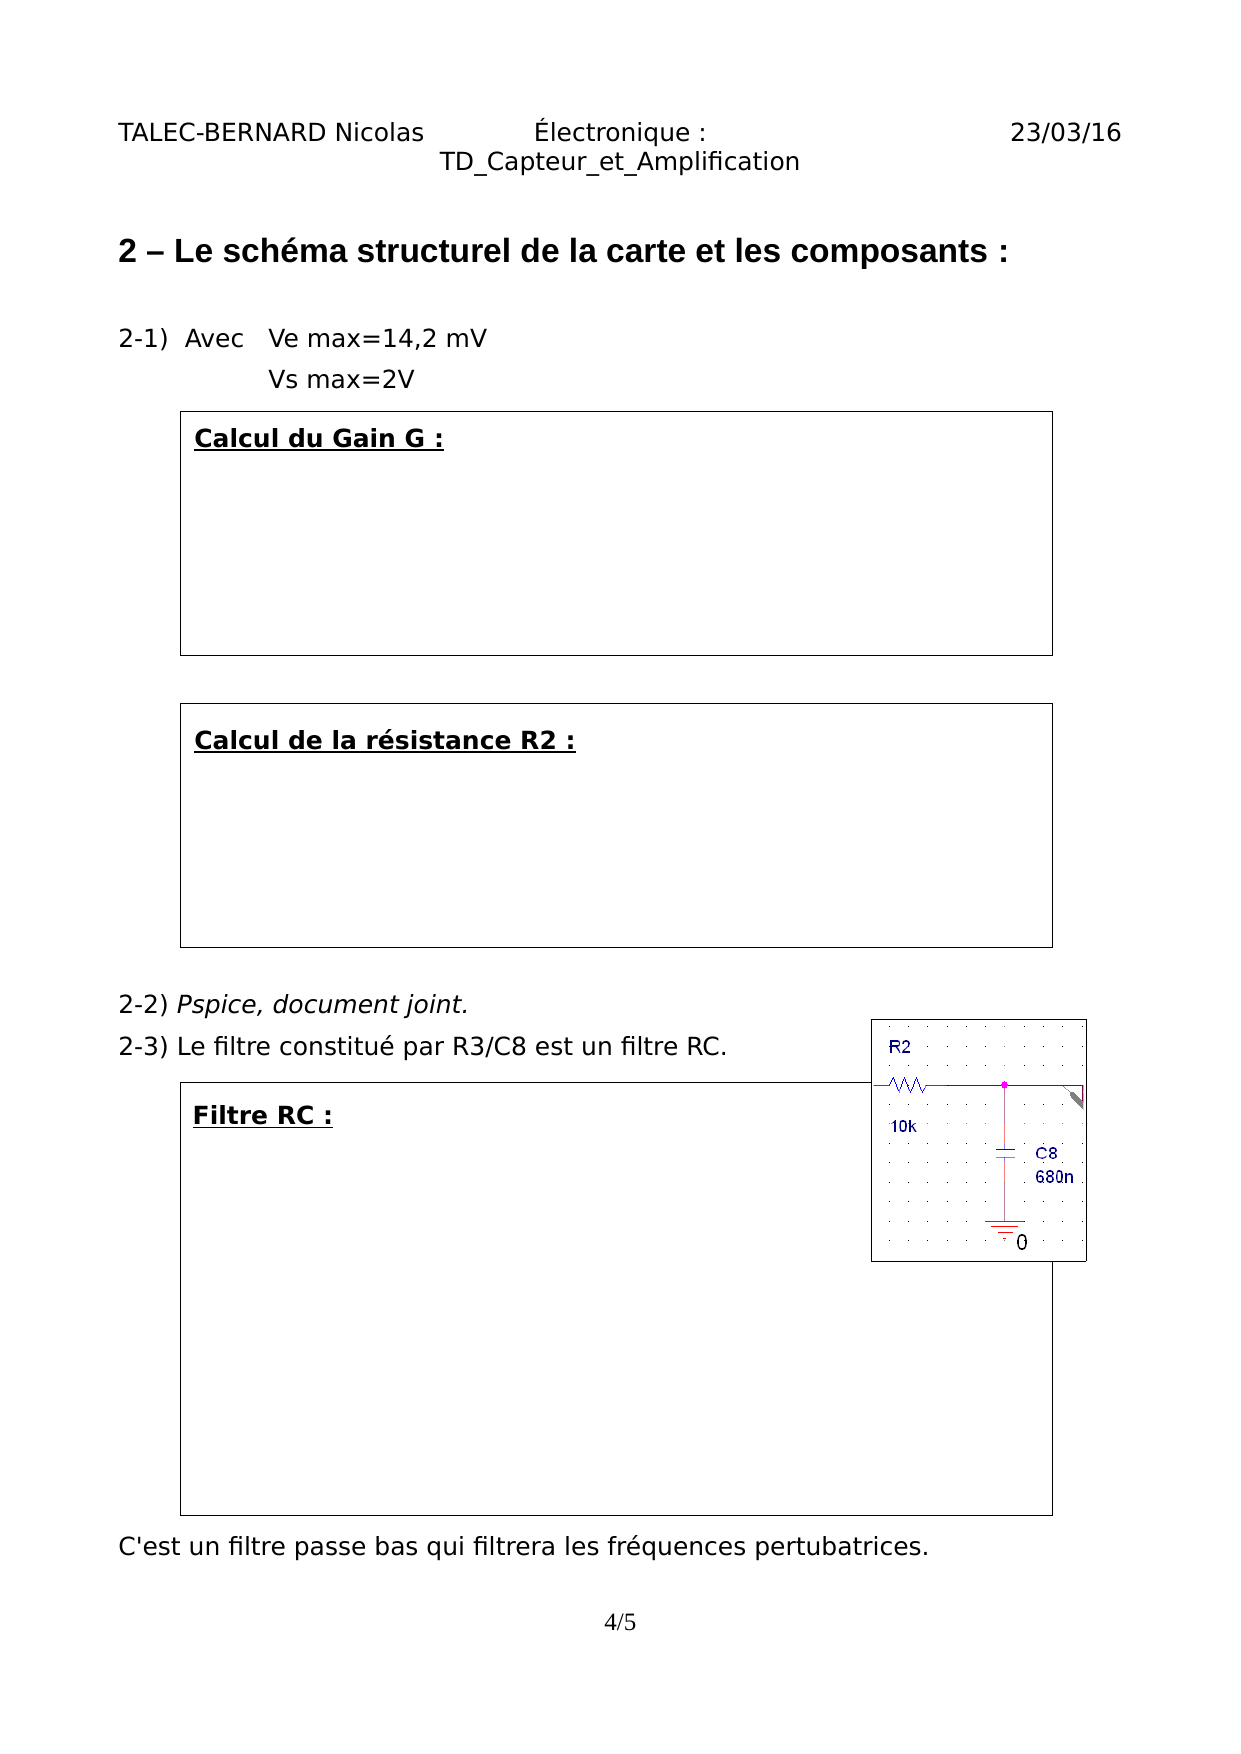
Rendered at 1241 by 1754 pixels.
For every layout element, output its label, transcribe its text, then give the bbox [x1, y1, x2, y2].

text [872, 1020, 1086, 1261]
text 2-2) Pspice, document joint. [118, 990, 1122, 1019]
subtitle 2 – Le schéma structurel de la carte et les composants : [118, 231, 1122, 269]
text C'est un filtre passe bas qui filtrera les fréquences pertubatrices. [118, 1532, 1122, 1561]
text 2-1) Avec Ve max=14,2 mV [118, 324, 1122, 353]
text 2-3) Le filtre constitué par R3/C8 est un filtre RC. [118, 1032, 871, 1061]
text Vs max=2V [118, 365, 1122, 394]
